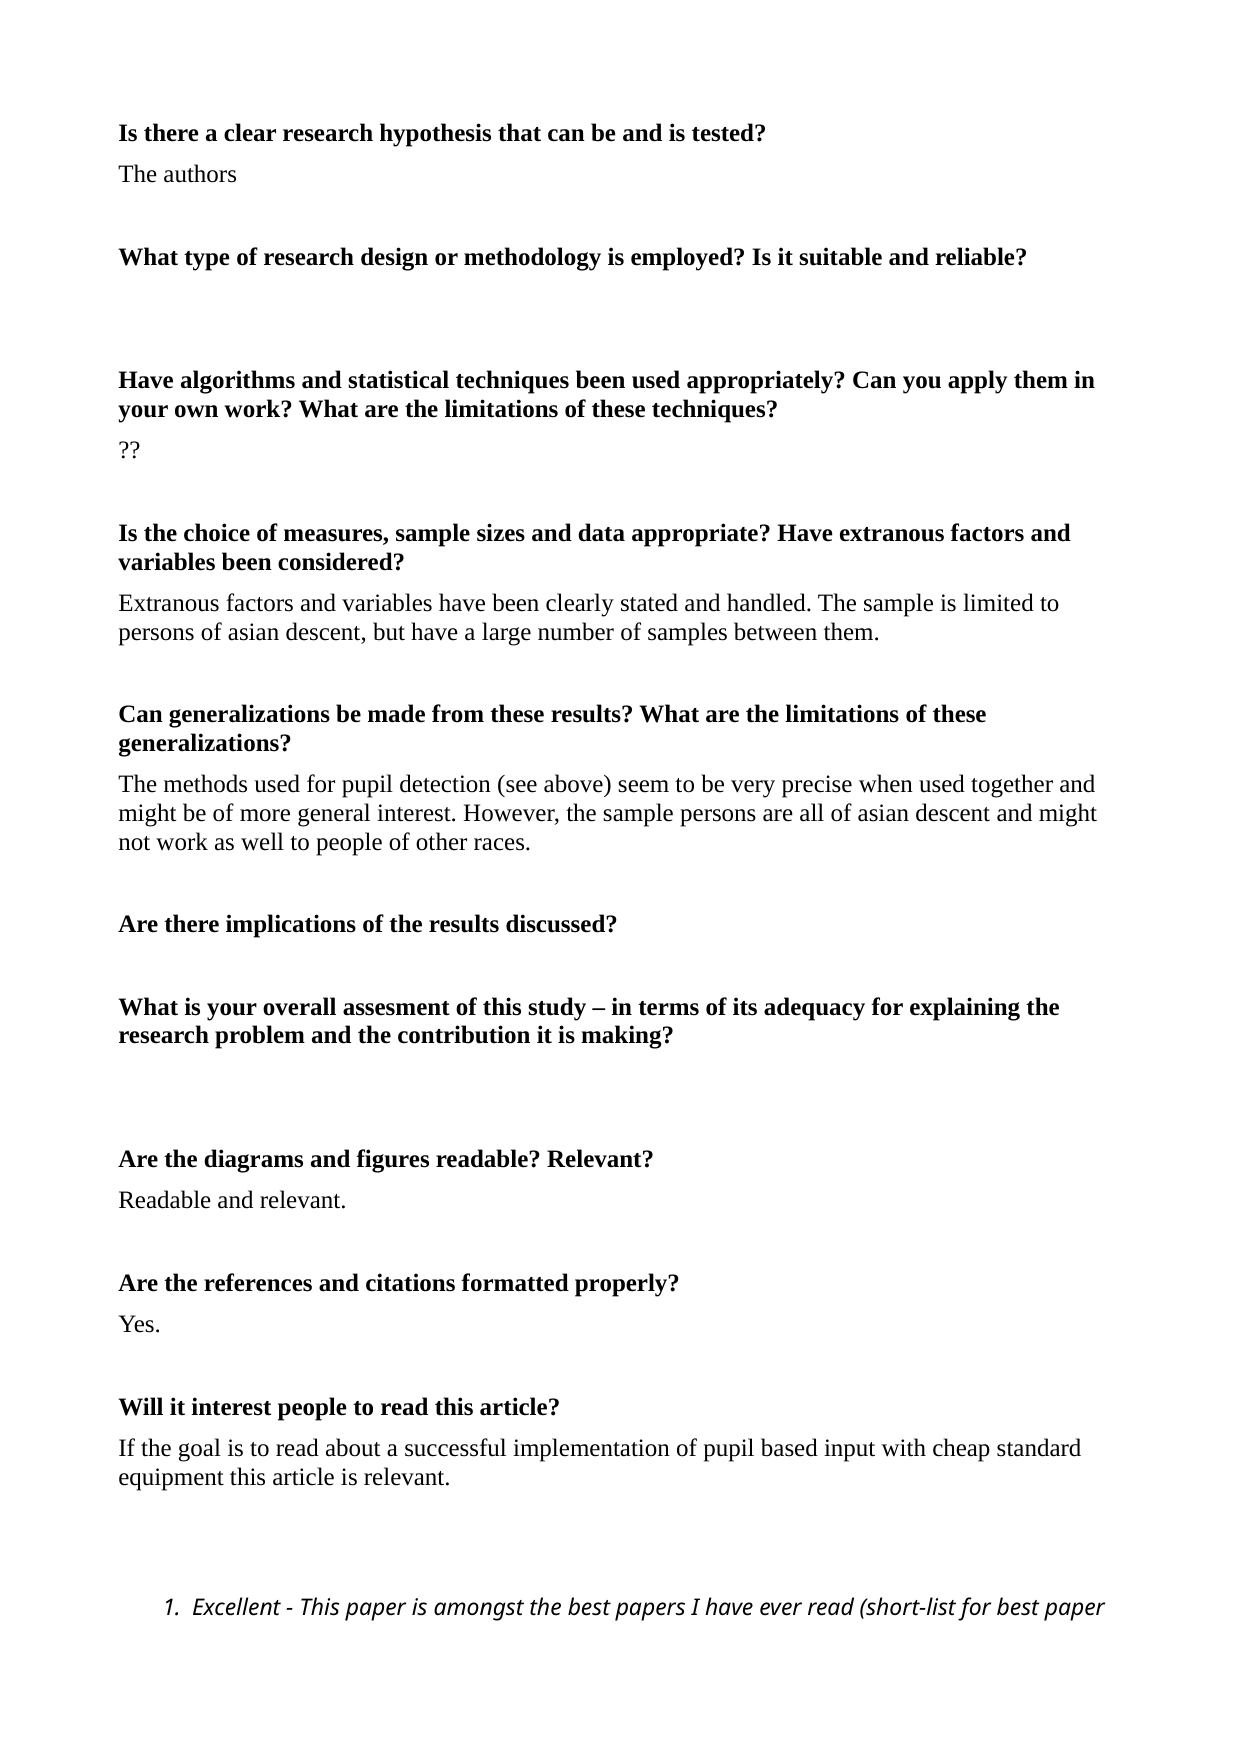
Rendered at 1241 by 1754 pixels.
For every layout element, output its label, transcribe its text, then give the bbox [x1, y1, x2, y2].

text Yes. [118, 1309, 1122, 1338]
text Are the references and citations formatted properly? [118, 1268, 1122, 1297]
list Excellent - This paper is amongst the best papers I have ever read (short-list for best paper [162, 1591, 1122, 1622]
text Are there implications of the results discussed? [118, 909, 1122, 938]
text The methods used for pupil detection (see above) seem to be very precise when used together and might be of more general interest. However, the sample persons are all of asian descent and might not work as well to people of other races. [118, 769, 1122, 856]
text Have algorithms and statistical techniques been used appropriately? Can you apply them in your own work? What are the limitations of these techniques? [118, 366, 1122, 423]
text Is there a clear research hypothesis that can be and is tested? [118, 118, 1122, 147]
text What type of research design or methodology is employed? Is it suitable and reliable? [118, 242, 1122, 271]
text Is the choice of measures, sample sizes and data appropriate? Have extranous factors and variables been considered? [118, 518, 1122, 576]
text Are the diagrams and figures readable? Relevant? [118, 1144, 1122, 1173]
text If the goal is to read about a successful implementation of pupil based input with cheap standard equipment this article is relevant. [118, 1433, 1122, 1491]
text Readable and relevant. [118, 1186, 1122, 1214]
text Will it interest people to read this article? [118, 1392, 1122, 1421]
text What is your overall assesment of this study – in terms of its adequacy for explaining the research problem and the contribution it is making? [118, 992, 1122, 1049]
text Extranous factors and variables have been clearly stated and handled. The sample is limited to persons of asian descent, but have a large number of samples between them. [118, 588, 1122, 646]
text The authors [118, 159, 1122, 188]
text Can generalizations be made from these results? What are the limitations of these generalizations? [118, 699, 1122, 757]
text ?? [118, 436, 1122, 464]
